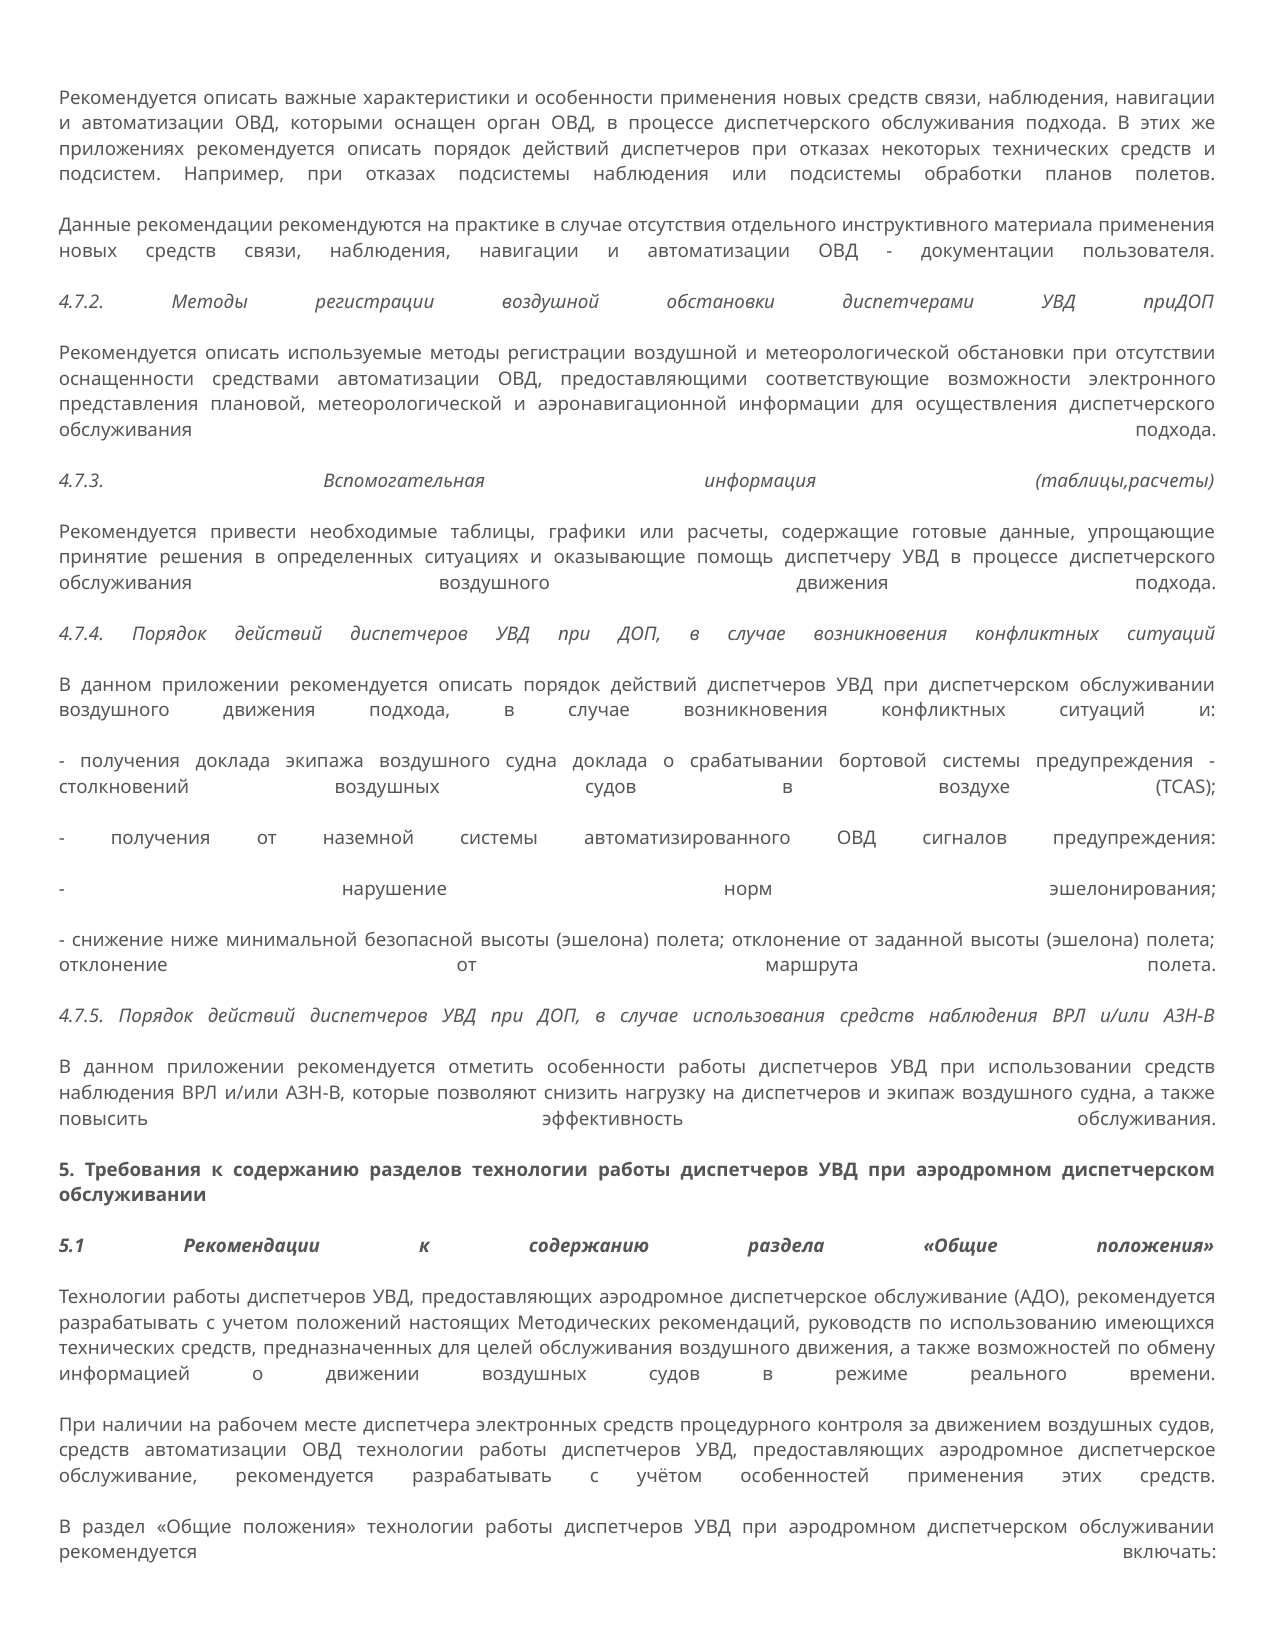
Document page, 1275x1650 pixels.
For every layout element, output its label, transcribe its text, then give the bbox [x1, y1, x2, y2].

text Рекомендуется описать важные характеристики и особенности применения новых средств связи, наблюдения, навигации и автоматизации ОВД, которыми оснащен орган ОВД, в процессе диспетчерского обслуживания подхода. В этих же приложениях рекомендуется описать порядок действий диспетчеров при отказах некоторых технических средств и подсистем. Например, при отказах подсистемы наблюдения или подсистемы обработки планов полетов. Данные рекомендации рекомендуются на практике в случае отсутствия отдельного инструктивного материала применения новых средств связи, наблюдения, навигации и автоматизации ОВД - документации пользователя. 4.7.2. Методы регистрации воздушной обстановки диспетчерами УВД приДОП Рекомендуется описать используемые методы регистрации воздушной и метеорологической обстановки при отсутствии оснащенности средствами автоматизации ОВД, предоставляющими соответствующие возможности электронного представления плановой, метеорологической и аэронавигационной информации для осуществления диспетчерского обслуживания подхода. 4.7.3. Вспомогательная информация (таблицы,расчеты) Рекомендуется привести необходимые таблицы, графики или расчеты, содержащие готовые данные, упрощающие принятие решения в определенных ситуациях и оказывающие помощь диспетчеру УВД в процессе диспетчерского обслуживания воздушного движения подхода. 4.7.4. Порядок действий диспетчеров УВД при ДОП, в случае возникновения конфликтных ситуаций В данном приложении рекомендуется описать порядок действий диспетчеров УВД при диспетчерском обслуживании воздушного движения подхода, в случае возникновения конфликтных ситуаций и: - получения доклада экипажа воздушного судна доклада о срабатывании бортовой системы предупреждения - столкновений воздушных судов в воздухе (TCAS); - получения от наземной системы автоматизированного ОВД сигналов предупреждения: - нарушение норм эшелонирования; - снижение ниже минимальной безопасной высоты (эшелона) полета; отклонение от заданной высоты (эшелона) полета; отклонение от маршрута полета. 4.7.5. Порядок действий диспетчеров УВД при ДОП, в случае использования средств наблюдения ВРЛ и/или АЗН-В В данном приложении рекомендуется отметить особенности работы диспетчеров УВД при использовании средств наблюдения ВРЛ и/или АЗН-В, которые позволяют снизить нагрузку на диспетчеров и экипаж воздушного судна, а также повысить эффективность обслуживания. 5. Требования к содержанию разделов технологии работы диспетчеров УВД при аэродромном диспетчерском обслуживании 5.1 Рекомендации к содержанию раздела «Общие положения» Технологии работы диспетчеров УВД, предоставляющих аэродромное диспетчерское обслуживание (АДО), рекомендуется разрабатывать с учетом положений настоящих Методических рекомендаций, руководств по использованию имеющихся технических средств, предназначенных для целей обслуживания воздушного движения, а также возможностей по обмену информацией о движении воздушных судов в режиме реального времени. При наличии на рабочем месте диспетчера электронных средств процедурного контроля за движением воздушных судов, средств автоматизации ОВД технологии работы диспетчеров УВД, предоставляющих аэродромное диспетчерское обслуживание, рекомендуется разрабатывать с учётом особенностей применения этих средств. В раздел «Общие положения» технологии работы диспетчеров УВД при аэродромном диспетчерском обслуживании рекомендуется включать: [58, 58, 1216, 1590]
